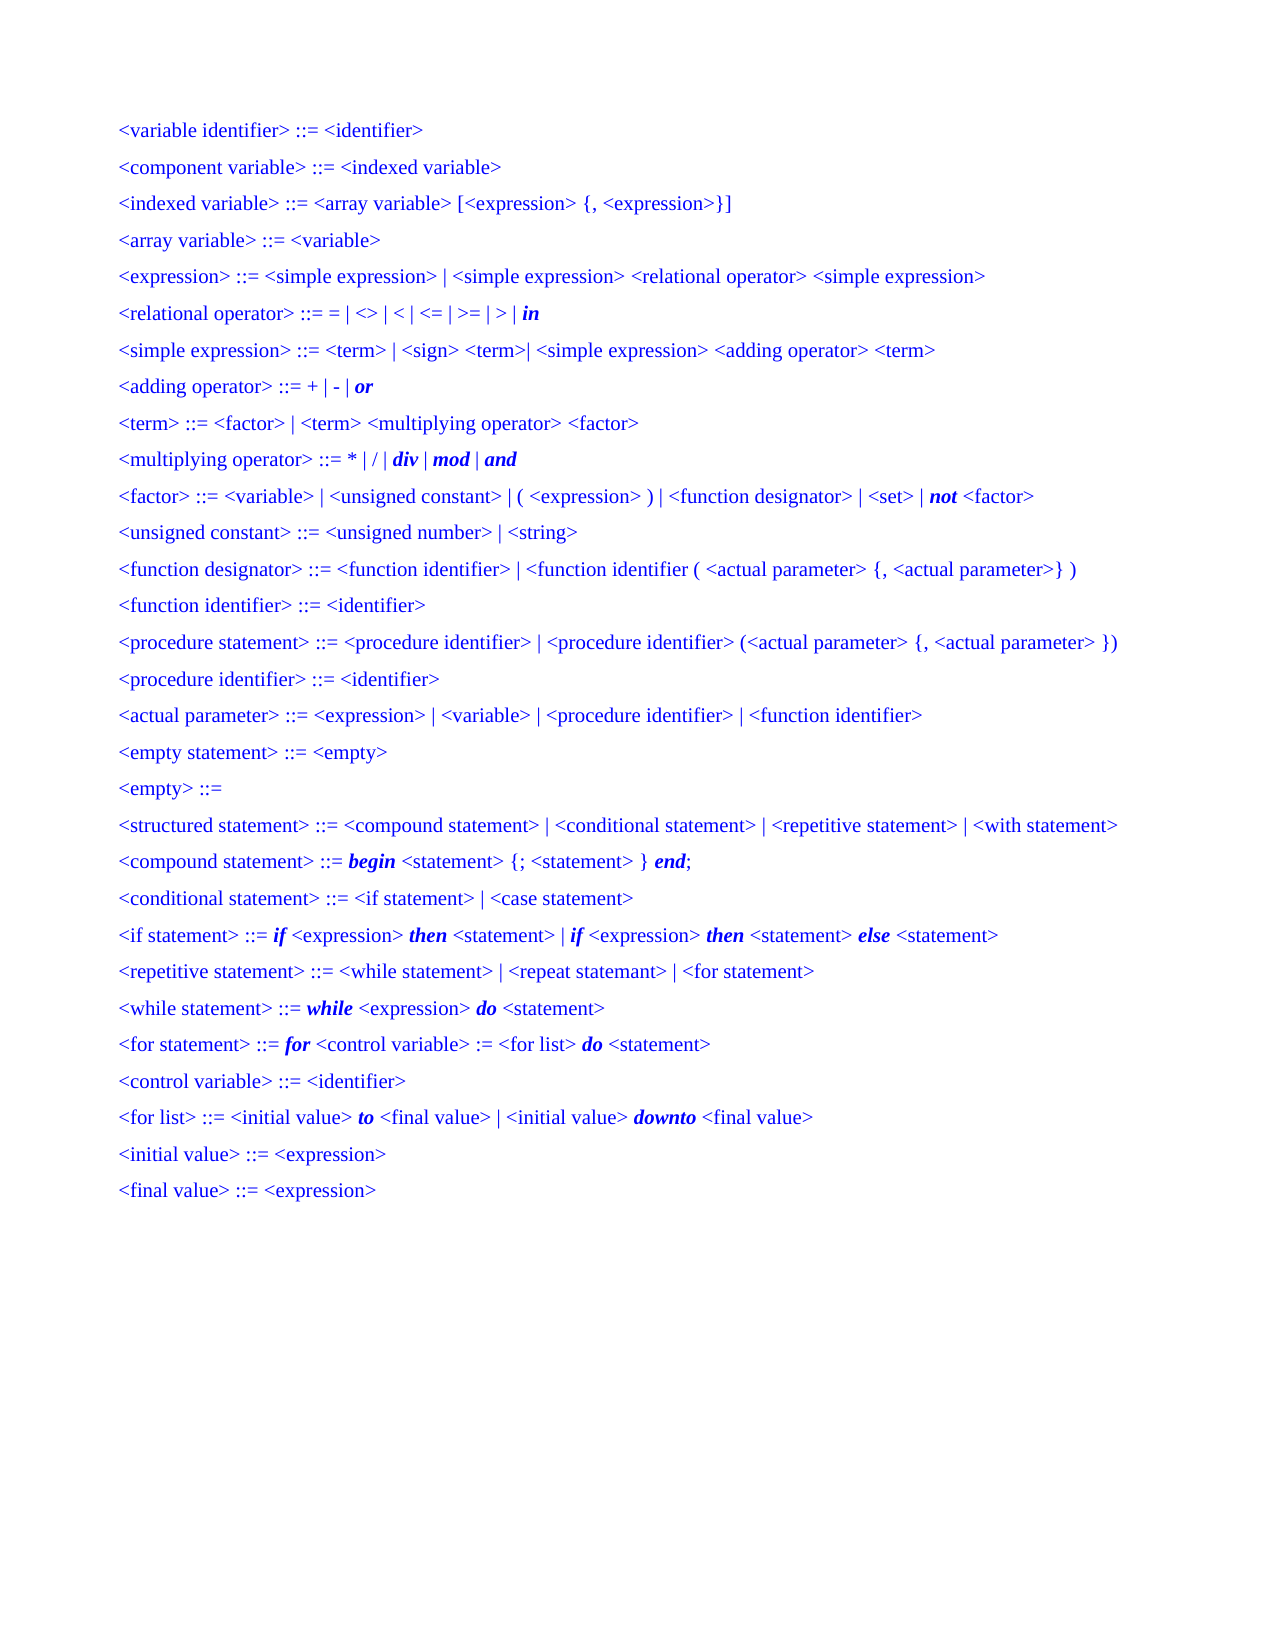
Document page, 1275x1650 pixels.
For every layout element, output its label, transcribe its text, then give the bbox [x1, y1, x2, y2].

text <compound statement> ::= begin <statement> {; <statement> } end; [118, 849, 1157, 873]
text <for list> ::= <initial value> to <final value> | <initial value> downto <final value> [118, 1105, 1157, 1129]
text <procedure identifier> ::= <identifier> [118, 667, 1157, 691]
text <term> ::= <factor> | <term> <multiplying operator> <factor> [118, 411, 1157, 435]
text <empty> ::= [118, 776, 1157, 800]
text <variable identifier> ::= <identifier> [118, 118, 1157, 142]
text <initial value> ::= <expression> [118, 1142, 1157, 1166]
text <function identifier> ::= <identifier> [118, 593, 1157, 617]
text <component variable> ::= <indexed variable> [118, 155, 1157, 179]
text <factor> ::= <variable> | <unsigned constant> | ( <expression> ) | <function designator> | <set> | not <factor> [118, 484, 1157, 508]
text <for statement> ::= for <control variable> := <for list> do <statement> [118, 1032, 1157, 1056]
text <multiplying operator> ::= * | / | div | mod | and [118, 447, 1157, 471]
text <function designator> ::= <function identifier> | <function identifier ( <actual parameter> {, <actual parameter>} ) [118, 557, 1157, 581]
text <indexed variable> ::= <array variable> [<expression> {, <expression>}] [118, 191, 1157, 215]
text <array variable> ::= <variable> [118, 228, 1157, 252]
text <final value> ::= <expression> [118, 1178, 1157, 1202]
text <relational operator> ::= = | <> | < | <= | >= | > | in [118, 301, 1157, 325]
text <while statement> ::= while <expression> do <statement> [118, 996, 1157, 1020]
text <control variable> ::= <identifier> [118, 1069, 1157, 1093]
text <expression> ::= <simple expression> | <simple expression> <relational operator> <simple expression> [118, 264, 1157, 288]
text <empty statement> ::= <empty> [118, 740, 1157, 764]
text <adding operator> ::= + | - | or [118, 374, 1157, 398]
text <repetitive statement> ::= <while statement> | <repeat statemant> | <for statement> [118, 959, 1157, 983]
text <structured statement> ::= <compound statement> | <conditional statement> | <repetitive statement> | <with statement> [118, 813, 1157, 837]
text <actual parameter> ::= <expression> | <variable> | <procedure identifier> | <function identifier> [118, 703, 1157, 727]
text <simple expression> ::= <term> | <sign> <term>| <simple expression> <adding operator> <term> [118, 337, 1157, 362]
text <procedure statement> ::= <procedure identifier> | <procedure identifier> (<actual parameter> {, <actual parameter> }) [118, 630, 1157, 654]
text <if statement> ::= if <expression> then <statement> | if <expression> then <statement> else <statement> [118, 922, 1157, 947]
text <unsigned constant> ::= <unsigned number> | <string> [118, 520, 1157, 544]
text <conditional statement> ::= <if statement> | <case statement> [118, 886, 1157, 910]
